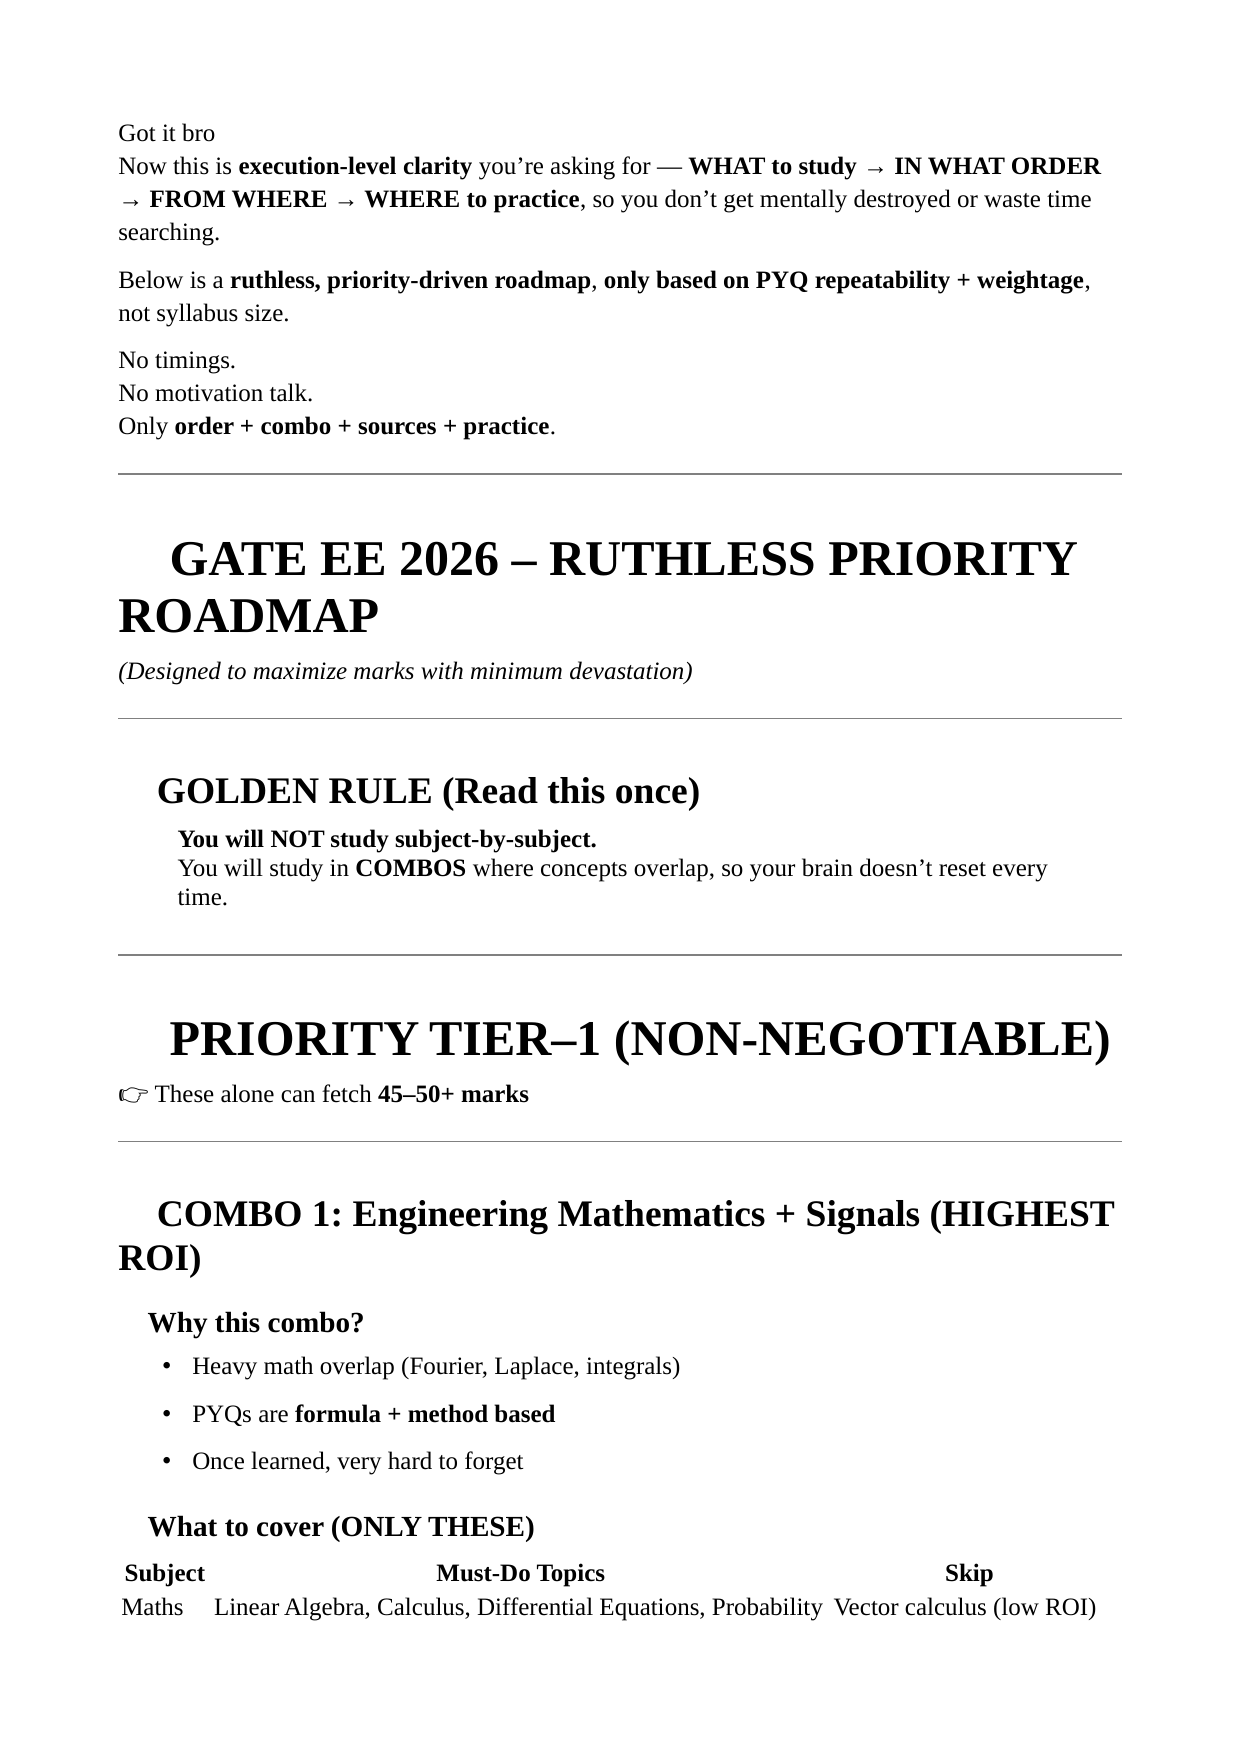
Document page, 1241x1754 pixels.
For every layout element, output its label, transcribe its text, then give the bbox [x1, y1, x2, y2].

subtitle 🧠 GOLDEN RULE (Read this once) [118, 768, 1122, 812]
text (Designed to maximize marks with minimum devastation) [118, 656, 1122, 684]
table_header Subject [118, 1555, 211, 1589]
subtitle 🔴 COMBO 1: Engineering Mathematics + Signals (HIGHEST ROI) [118, 1192, 1122, 1278]
table_header Skip [830, 1555, 1108, 1589]
table_cell Vector calculus (low ROI) [830, 1589, 1108, 1624]
subtitle 🥇 PRIORITY TIER–1 (NON-NEGOTIABLE) [118, 1009, 1122, 1067]
text No timings. No motivation talk. Only order + combo + sources + practice. [118, 345, 1122, 440]
subtitle ✅ Why this combo? [118, 1305, 1122, 1339]
table_cell Linear Algebra, Calculus, Differential Equations, Probability [211, 1589, 830, 1624]
text Below is a ruthless, priority-driven roadmap, only based on PYQ repeatability + weightage, not syllabus size. [118, 265, 1122, 327]
table_cell Maths [118, 1589, 211, 1624]
text You will NOT study subject-by-subject. You will study in COMBOS where concepts overlap, so your brain doesn’t reset every time. [177, 824, 1063, 910]
text 👉 These alone can fetch 45–50+ marks [118, 1079, 1122, 1108]
table_header Must-Do Topics [211, 1555, 830, 1589]
list Heavy math overlap (Fourier, Laplace, integrals) [162, 1351, 1122, 1380]
subtitle 📌 What to cover (ONLY THESE) [118, 1509, 1122, 1542]
list Once learned, very hard to forget [162, 1446, 1122, 1475]
list PYQs are formula + method based [162, 1399, 1122, 1428]
subtitle 🔥 GATE EE 2026 – RUTHLESS PRIORITY ROADMAP [118, 528, 1122, 643]
text Got it bro ✅ Now this is execution-level clarity you’re asking for — WHAT to study → IN WHAT ORDER → FROM WHERE → WHERE to practice, so you don’t get mentally destroyed or waste time searching. [118, 118, 1122, 246]
